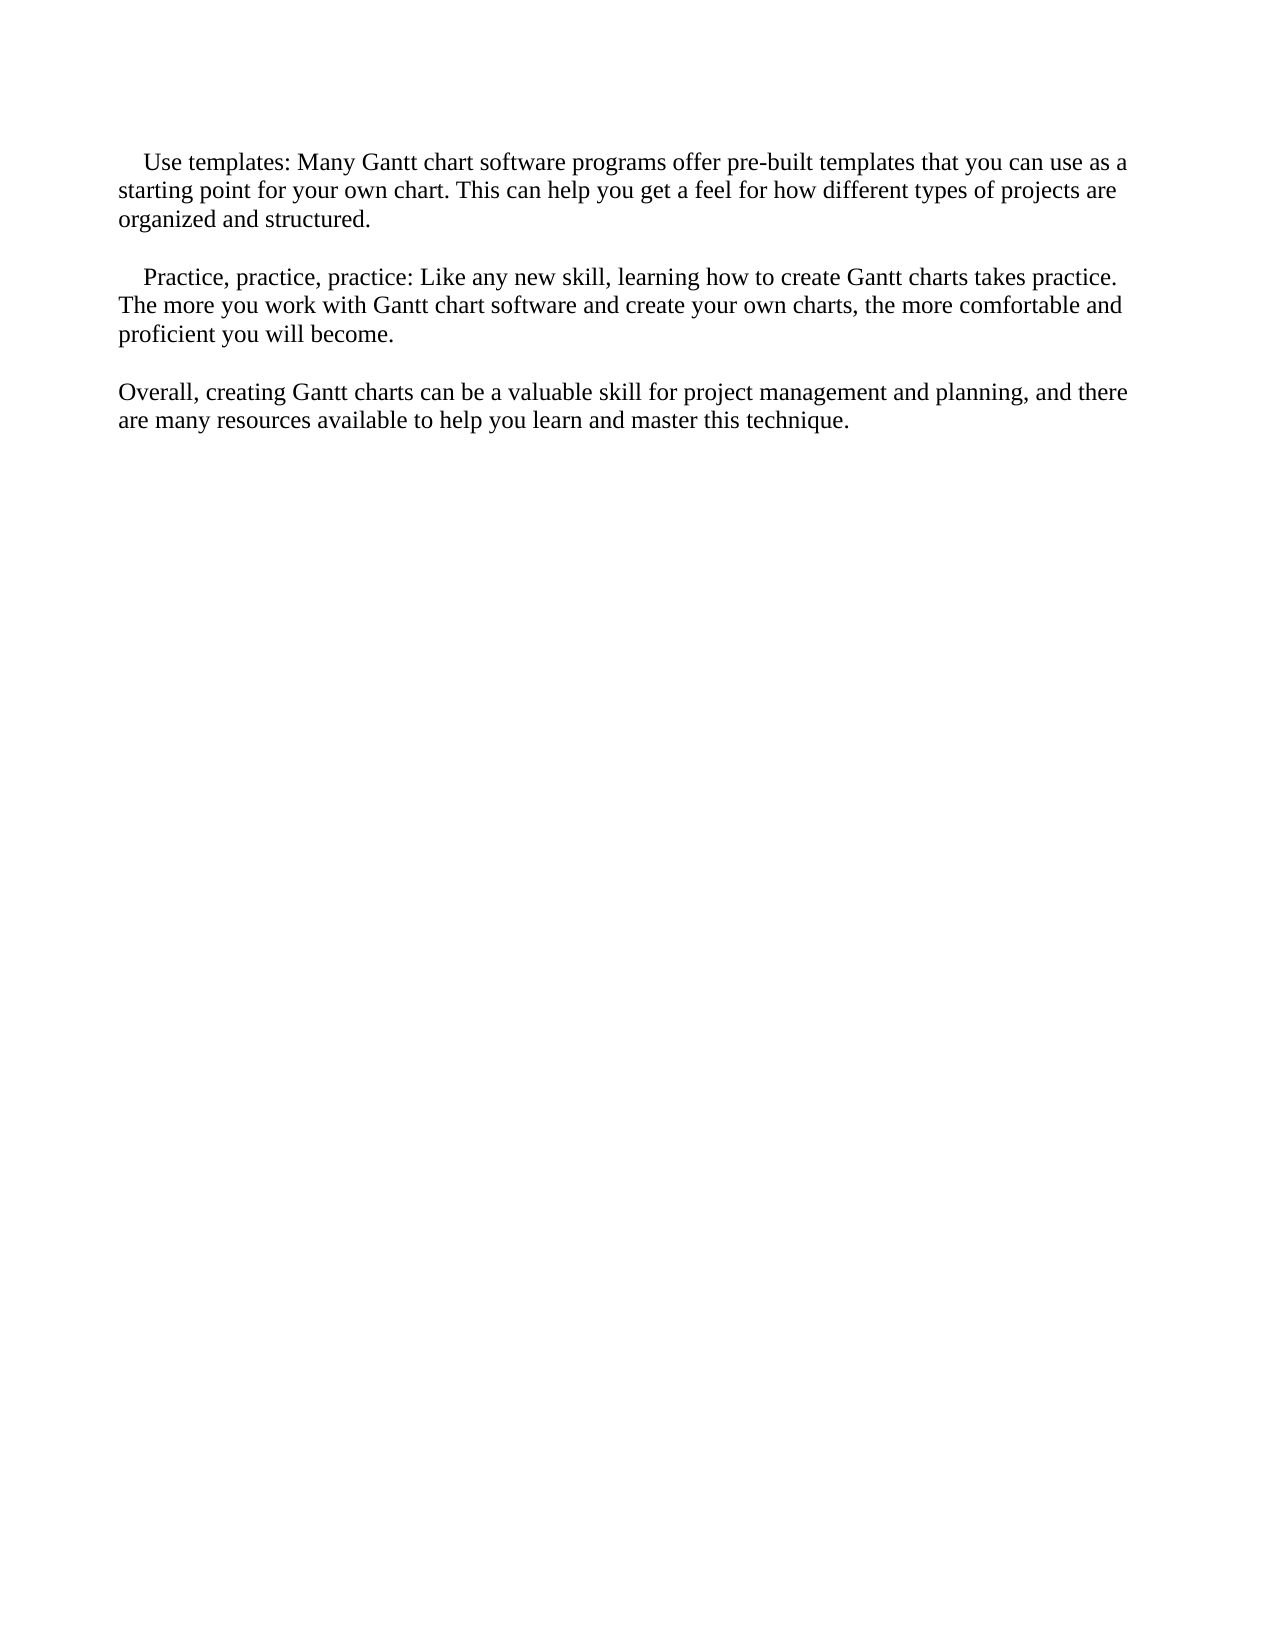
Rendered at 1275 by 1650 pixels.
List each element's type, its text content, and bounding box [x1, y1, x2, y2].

text Use templates: Many Gantt chart software programs offer pre-built templates that you can use as a starting point for your own chart. This can help you get a feel for how different types of projects are organized and structured. [118, 147, 1157, 233]
text Overall, creating Gantt charts can be a valuable skill for project management and planning, and there are many resources available to help you learn and master this technique. [118, 377, 1157, 434]
text Practice, practice, practice: Like any new skill, learning how to create Gantt charts takes practice. The more you work with Gantt chart software and create your own charts, the more comfortable and proficient you will become. [118, 262, 1157, 348]
